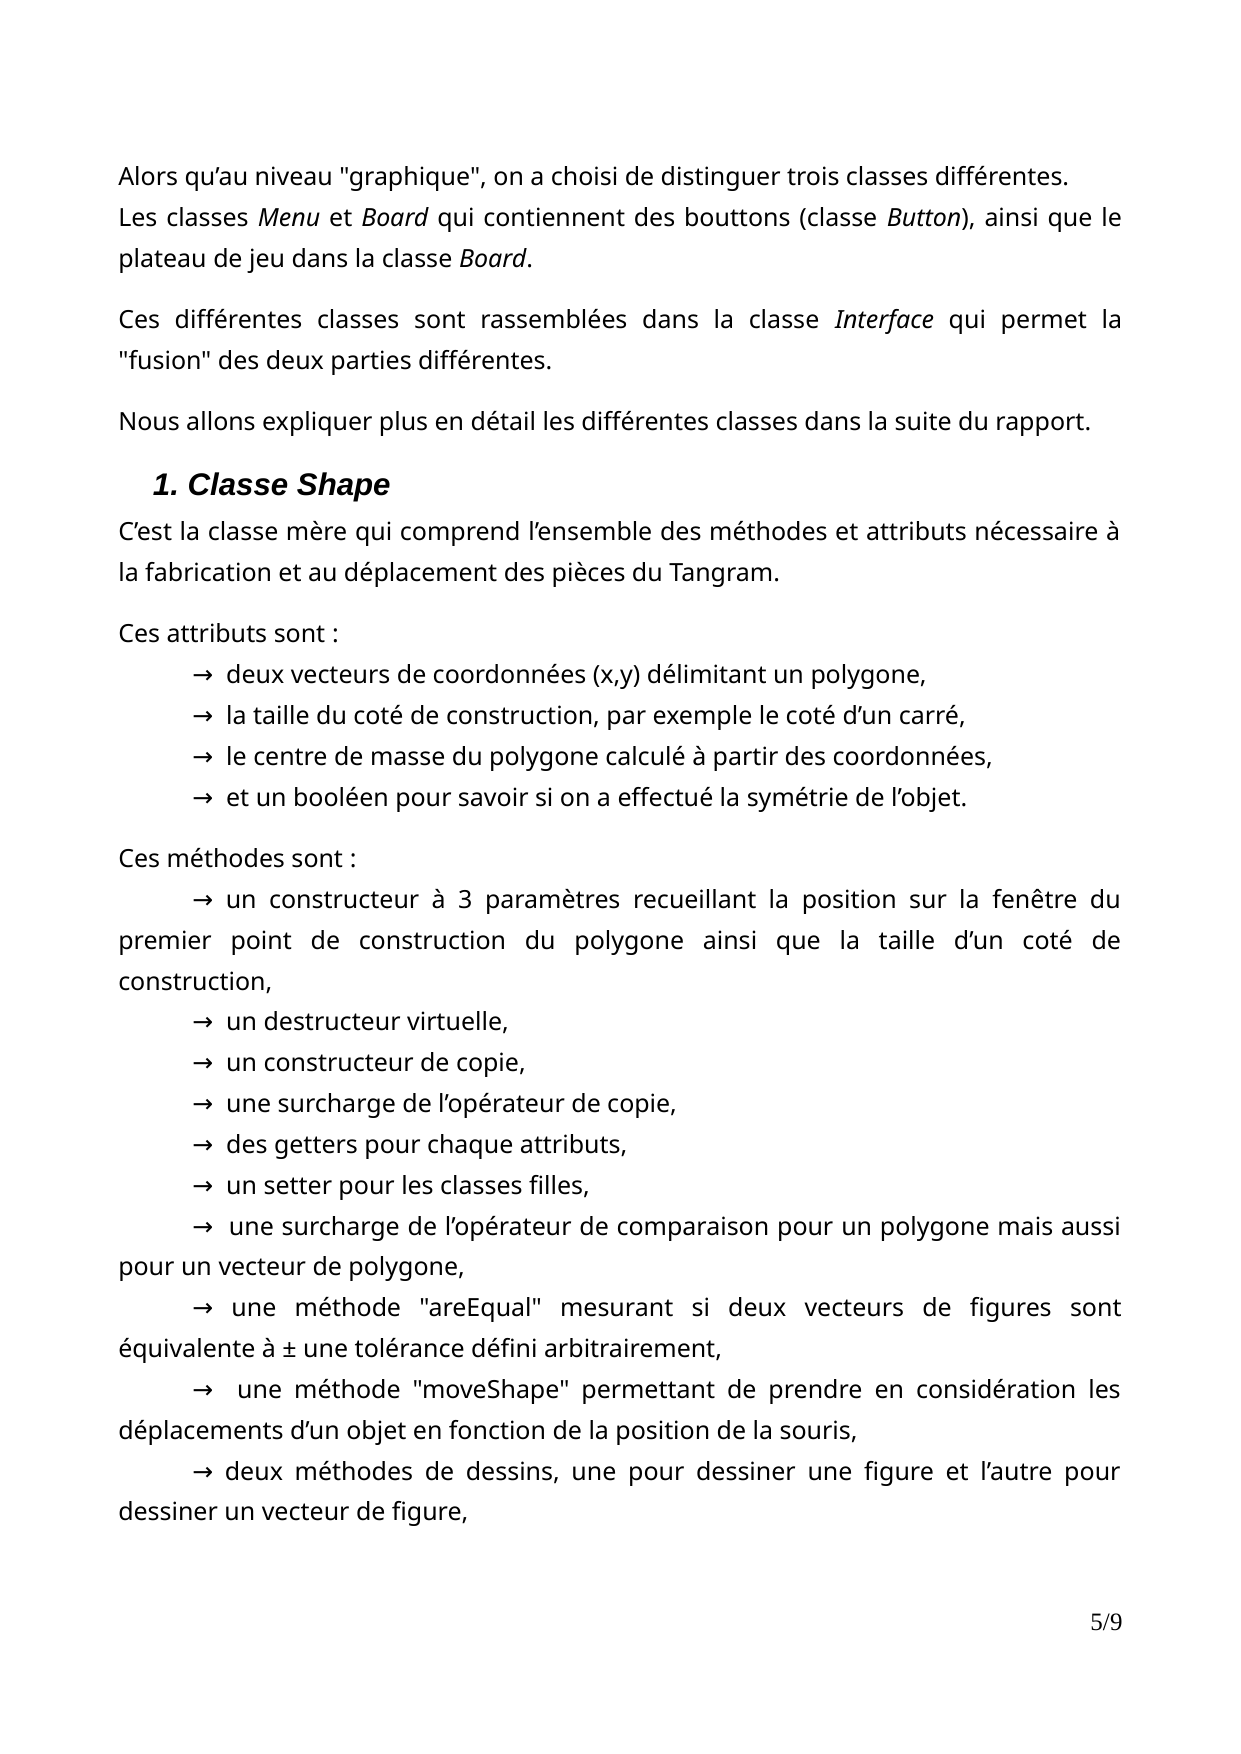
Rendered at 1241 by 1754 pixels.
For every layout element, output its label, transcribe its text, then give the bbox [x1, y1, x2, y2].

text C’est la classe mère qui comprend l’ensemble des méthodes et attributs nécessaire à la fabrication et au déplacement des pièces du Tangram. [118, 514, 1122, 589]
text Ces méthodes sont : [118, 841, 1122, 875]
text → une méthode "areEqual" mesurant si deux vecteurs de figures sont équivalente à ± une tolérance défini arbitrairement, [118, 1290, 1122, 1365]
subtitle 1. Classe Shape [118, 466, 1122, 502]
text → deux vecteurs de coordonnées (x,y) délimitant un polygone, [118, 657, 1122, 691]
text → des getters pour chaque attributs, [118, 1127, 1122, 1161]
text Nous allons expliquer plus en détail les différentes classes dans la suite du rapport. [118, 404, 1122, 438]
text Ces attributs sont : [118, 616, 1122, 650]
text → le centre de masse du polygone calculé à partir des coordonnées, [118, 739, 1122, 773]
text Alors qu’au niveau "graphique", on a choisi de distinguer trois classes différentes. [118, 159, 1122, 193]
text → et un booléen pour savoir si on a effectué la symétrie de l’objet. [118, 779, 1122, 813]
text → deux méthodes de dessins, une pour dessiner une figure et l’autre pour dessiner un vecteur de figure, [118, 1453, 1122, 1528]
text → une surcharge de l’opérateur de copie, [118, 1086, 1122, 1120]
text → un destructeur virtuelle, [118, 1004, 1122, 1038]
text Ces différentes classes sont rassemblées dans la classe Interface qui permet la "fusion" des deux parties différentes. [118, 302, 1122, 377]
text → une surcharge de l’opérateur de comparaison pour un polygone mais aussi pour un vecteur de polygone, [118, 1208, 1122, 1283]
text Les classes Menu et Board qui contiennent des bouttons (classe Button), ainsi que le plateau de jeu dans la classe Board. [118, 200, 1122, 275]
text → un setter pour les classes filles, [118, 1167, 1122, 1201]
text → une méthode "moveShape" permettant de prendre en considération les déplacements d’un objet en fonction de la position de la souris, [118, 1372, 1122, 1446]
text → un constructeur à 3 paramètres recueillant la position sur la fenêtre du premier point de construction du polygone ainsi que la taille d’un coté de construction, [118, 882, 1122, 997]
text → un constructeur de copie, [118, 1045, 1122, 1079]
text → la taille du coté de construction, par exemple le coté d’un carré, [118, 698, 1122, 732]
